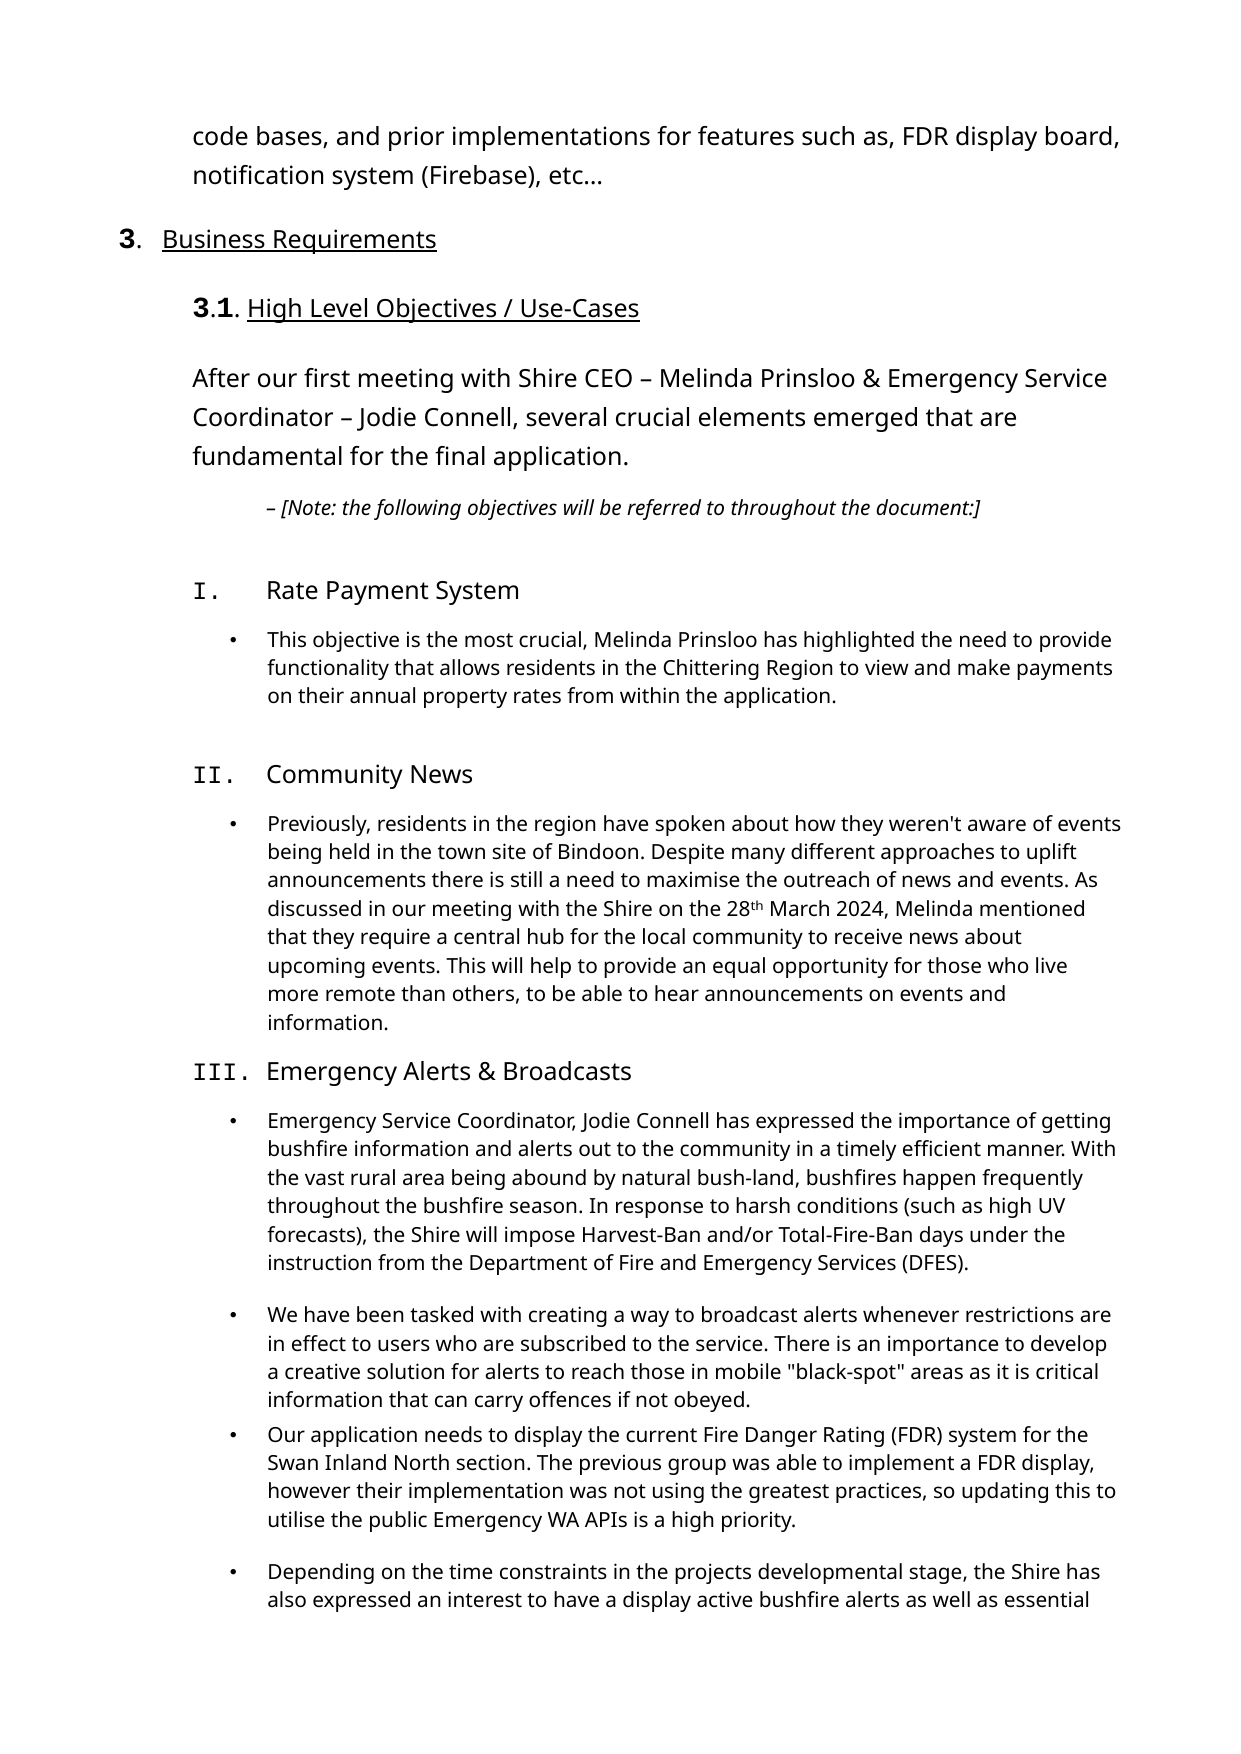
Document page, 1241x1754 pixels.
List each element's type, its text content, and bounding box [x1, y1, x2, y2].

list Depending on the time constraints in the projects developmental stage, the Shire has also expressed an interest to have a display active bushfire alerts as well as essential [229, 1557, 1122, 1614]
text After our first meeting with Shire CEO – Melinda Prinsloo & Emergency Service Coordinator – Jodie Connell, several crucial elements emerged that are fundamental for the final application. [192, 361, 1122, 473]
list Emergency Alerts & Broadcasts [192, 1054, 1122, 1088]
list Rate Payment System [192, 573, 1122, 607]
text 3.1. High Level Objectives / Use-Cases [192, 291, 1122, 327]
list Our application needs to display the current Fire Danger Rating (FDR) system for the Swan Inland North section. The previous group was able to implement a FDR display, however their implementation was not using the greatest practices, so updating this to utilise the public Emergency WA APIs is a high priority. [229, 1420, 1122, 1533]
text code bases, and prior implementations for features such as, FDR display board, notification system (Firebase), etc… [192, 118, 1122, 191]
list We have been tasked with creating a way to broadcast alerts whenever restrictions are in effect to users who are subscribed to the service. There is an importance to develop a creative solution for alerts to reach those in mobile "black-spot" areas as it is critical information that can carry offences if not obeyed. [229, 1300, 1122, 1414]
list Emergency Service Coordinator, Jodie Connell has expressed the importance of getting bushfire information and alerts out to the community in a timely efficient manner. With the vast rural area being abound by natural bush-land, bushfires happen frequently throughout the bushfire season. In response to harsh conditions (such as high UV forecasts), the Shire will impose Harvest-Ban and/or Total-Fire-Ban days under the instruction from the Department of Fire and Emergency Services (DFES). [229, 1106, 1122, 1277]
text 3. Business Requirements [118, 221, 1122, 257]
list This objective is the most crucial, Melinda Prinsloo has highlighted the need to provide functionality that allows residents in the Chittering Region to view and make payments on their annual property rates from within the application. [229, 625, 1122, 710]
list Previously, residents in the region have spoken about how they weren't aware of events being held in the town site of Bindoon. Despite many different approaches to uplift announcements there is still a need to maximise the outreach of news and events. As discussed in our meeting with the Shire on the 28ᵗʰ March 2024, Melinda mentioned that they require a central hub for the local community to receive news about upcoming events. This will help to provide an equal opportunity for those who live more remote than others, to be able to hear announcements on events and information. [229, 809, 1122, 1036]
text – [Note: the following objectives will be referred to throughout the document:] [266, 493, 1063, 521]
list Community News [192, 757, 1122, 791]
